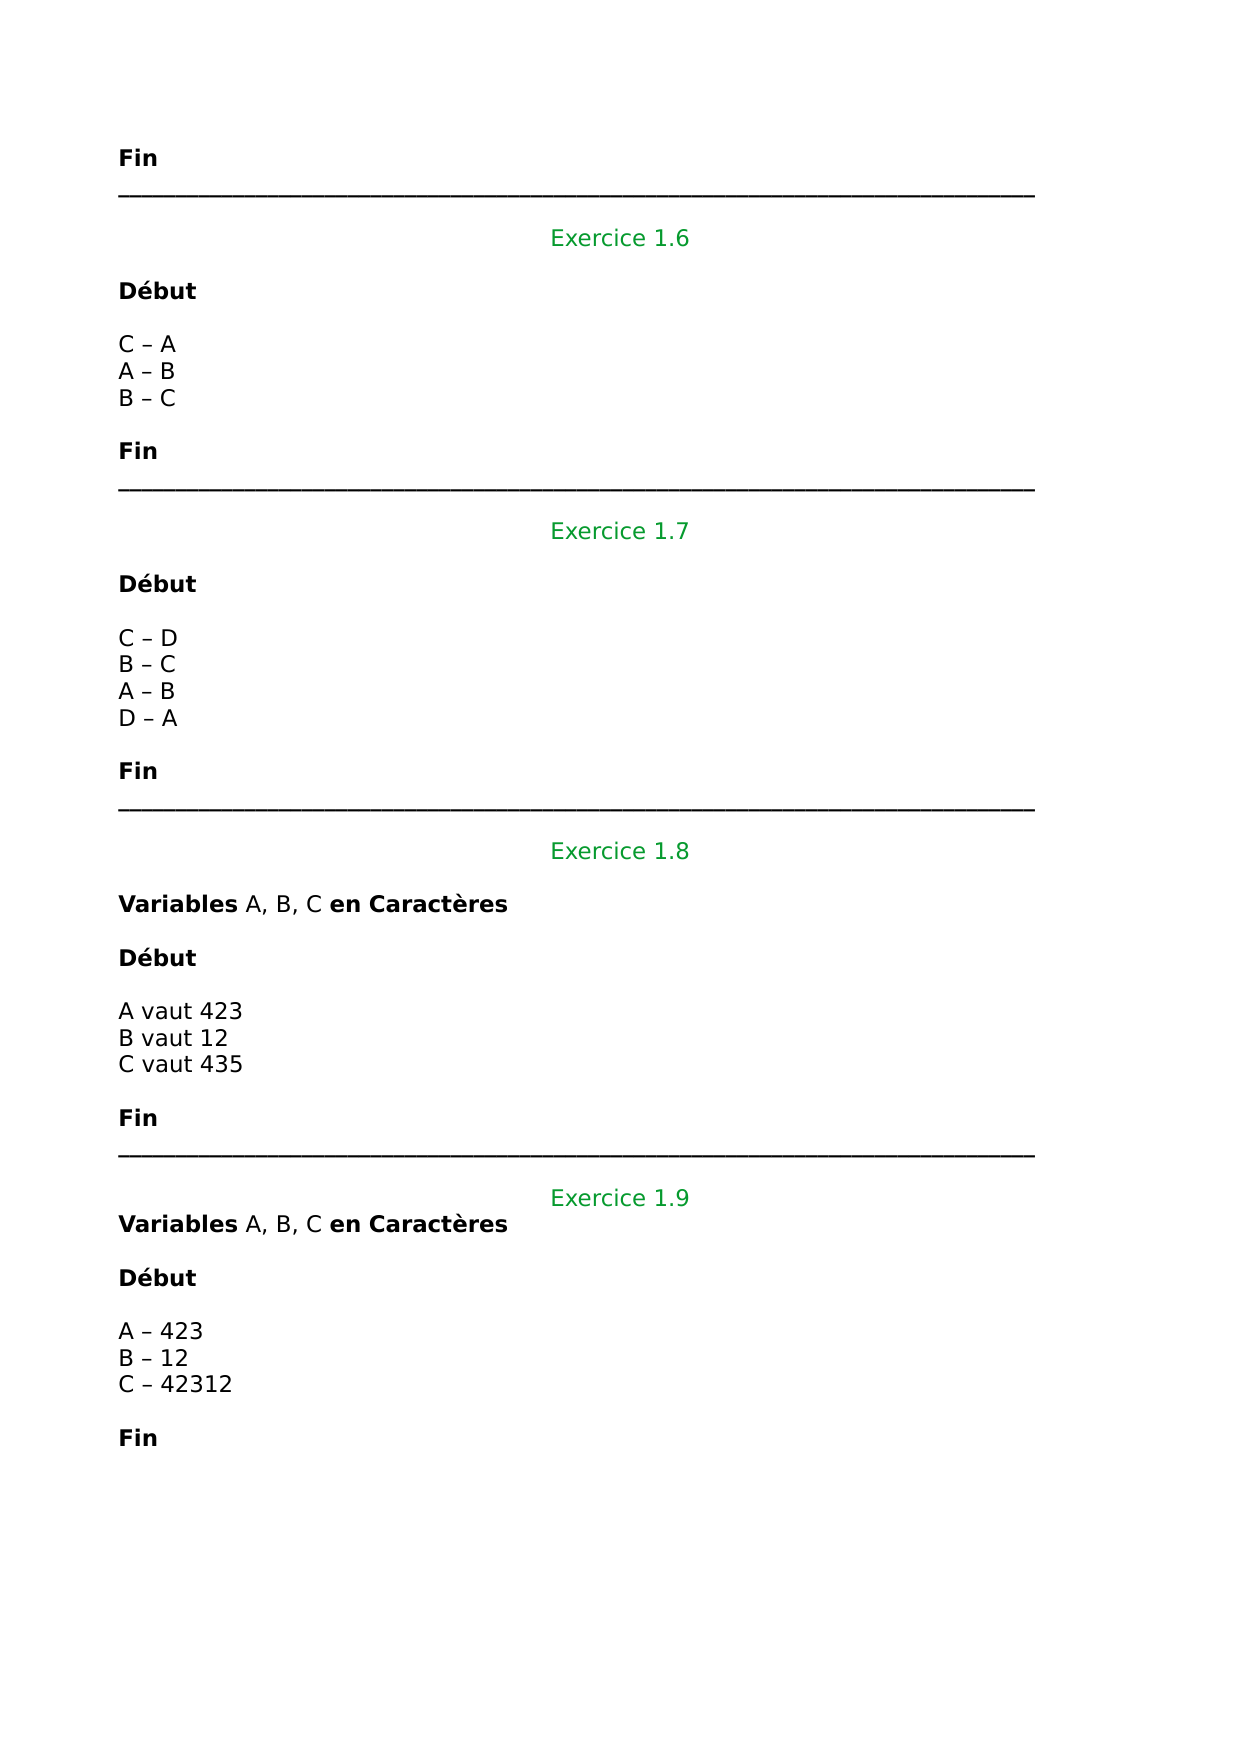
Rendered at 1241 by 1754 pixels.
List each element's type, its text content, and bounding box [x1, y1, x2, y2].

text Exercice 1.8 [118, 838, 1122, 865]
text Exercice 1.7 [118, 518, 1122, 545]
text C vaut 435 [118, 1051, 1122, 1078]
text A – B [118, 358, 1122, 385]
text A – B [118, 678, 1122, 705]
text Début [118, 945, 1122, 971]
text Fin [118, 438, 1122, 465]
text ________________________________________________________________________________ [118, 465, 1122, 491]
text Variables A, B, C en Caractères [118, 1211, 1122, 1238]
text Fin [118, 758, 1122, 785]
text Exercice 1.6 [118, 225, 1122, 251]
text Exercice 1.9 [118, 1185, 1122, 1211]
text D – A [118, 705, 1122, 731]
text B – 12 [118, 1345, 1122, 1371]
text Début [118, 571, 1122, 598]
text B vaut 12 [118, 1025, 1122, 1051]
text C – D [118, 625, 1122, 651]
text Variables A, B, C en Caractères [118, 891, 1122, 918]
text Début [118, 278, 1122, 305]
text A vaut 423 [118, 998, 1122, 1025]
text ________________________________________________________________________________ [118, 1131, 1122, 1158]
text Début [118, 1265, 1122, 1291]
text ________________________________________________________________________________ [118, 171, 1122, 198]
text ________________________________________________________________________________ [118, 785, 1122, 811]
text B – C [118, 385, 1122, 411]
text Fin [118, 145, 1122, 171]
text B – C [118, 651, 1122, 678]
text C – 42312 [118, 1371, 1122, 1398]
text A – 423 [118, 1318, 1122, 1345]
text Fin [118, 1425, 1122, 1451]
text C – A [118, 331, 1122, 358]
text Fin [118, 1105, 1122, 1131]
